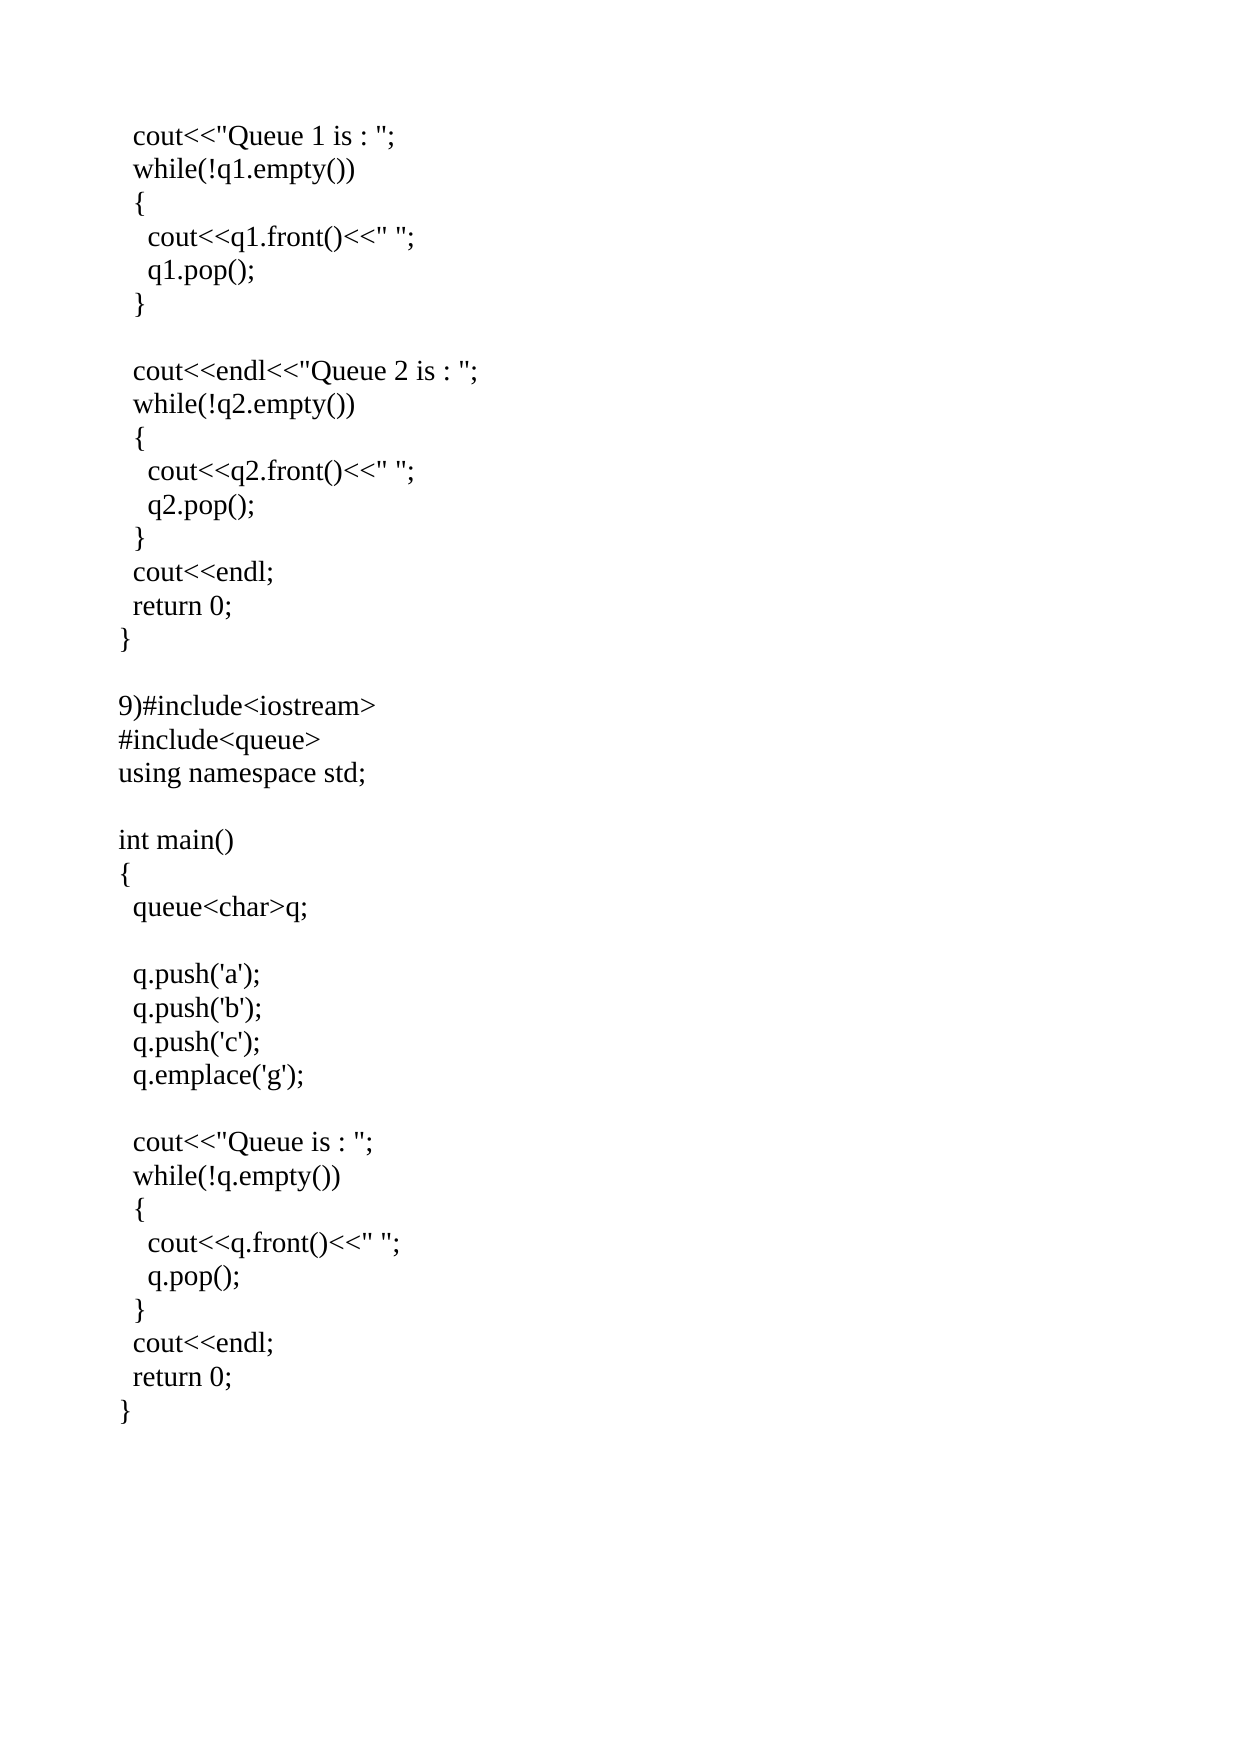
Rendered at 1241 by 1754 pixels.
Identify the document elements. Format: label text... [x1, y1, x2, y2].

text return 0; [118, 1359, 1122, 1393]
text while(!q2.empty()) [118, 386, 1122, 420]
text cout<<endl; [118, 554, 1122, 588]
text } [118, 621, 1122, 655]
text cout<<"Queue 1 is : "; [118, 118, 1122, 152]
text q.emplace('g'); [118, 1057, 1122, 1091]
text q.pop(); [118, 1258, 1122, 1292]
text q1.pop(); [118, 252, 1122, 286]
text 9)#include<iostream> [118, 688, 1122, 722]
text } [118, 1393, 1122, 1426]
text { [118, 185, 1122, 219]
text cout<<q1.front()<<" "; [118, 219, 1122, 252]
text } [118, 1292, 1122, 1326]
text #include<queue> [118, 722, 1122, 755]
text } [118, 286, 1122, 319]
text using namespace std; [118, 755, 1122, 789]
text while(!q.empty()) [118, 1158, 1122, 1191]
text { [118, 1191, 1122, 1225]
text q.push('b'); [118, 990, 1122, 1024]
text return 0; [118, 588, 1122, 621]
text { [118, 420, 1122, 453]
text int main() [118, 822, 1122, 856]
text q2.pop(); [118, 487, 1122, 521]
text cout<<"Queue is : "; [118, 1124, 1122, 1158]
text q.push('a'); [118, 957, 1122, 990]
text cout<<endl; [118, 1326, 1122, 1359]
text } [118, 521, 1122, 554]
text cout<<q.front()<<" "; [118, 1225, 1122, 1258]
text queue<char>q; [118, 889, 1122, 923]
text cout<<q2.front()<<" "; [118, 453, 1122, 487]
text q.push('c'); [118, 1024, 1122, 1057]
text cout<<endl<<"Queue 2 is : "; [118, 353, 1122, 386]
text while(!q1.empty()) [118, 152, 1122, 185]
text { [118, 856, 1122, 889]
